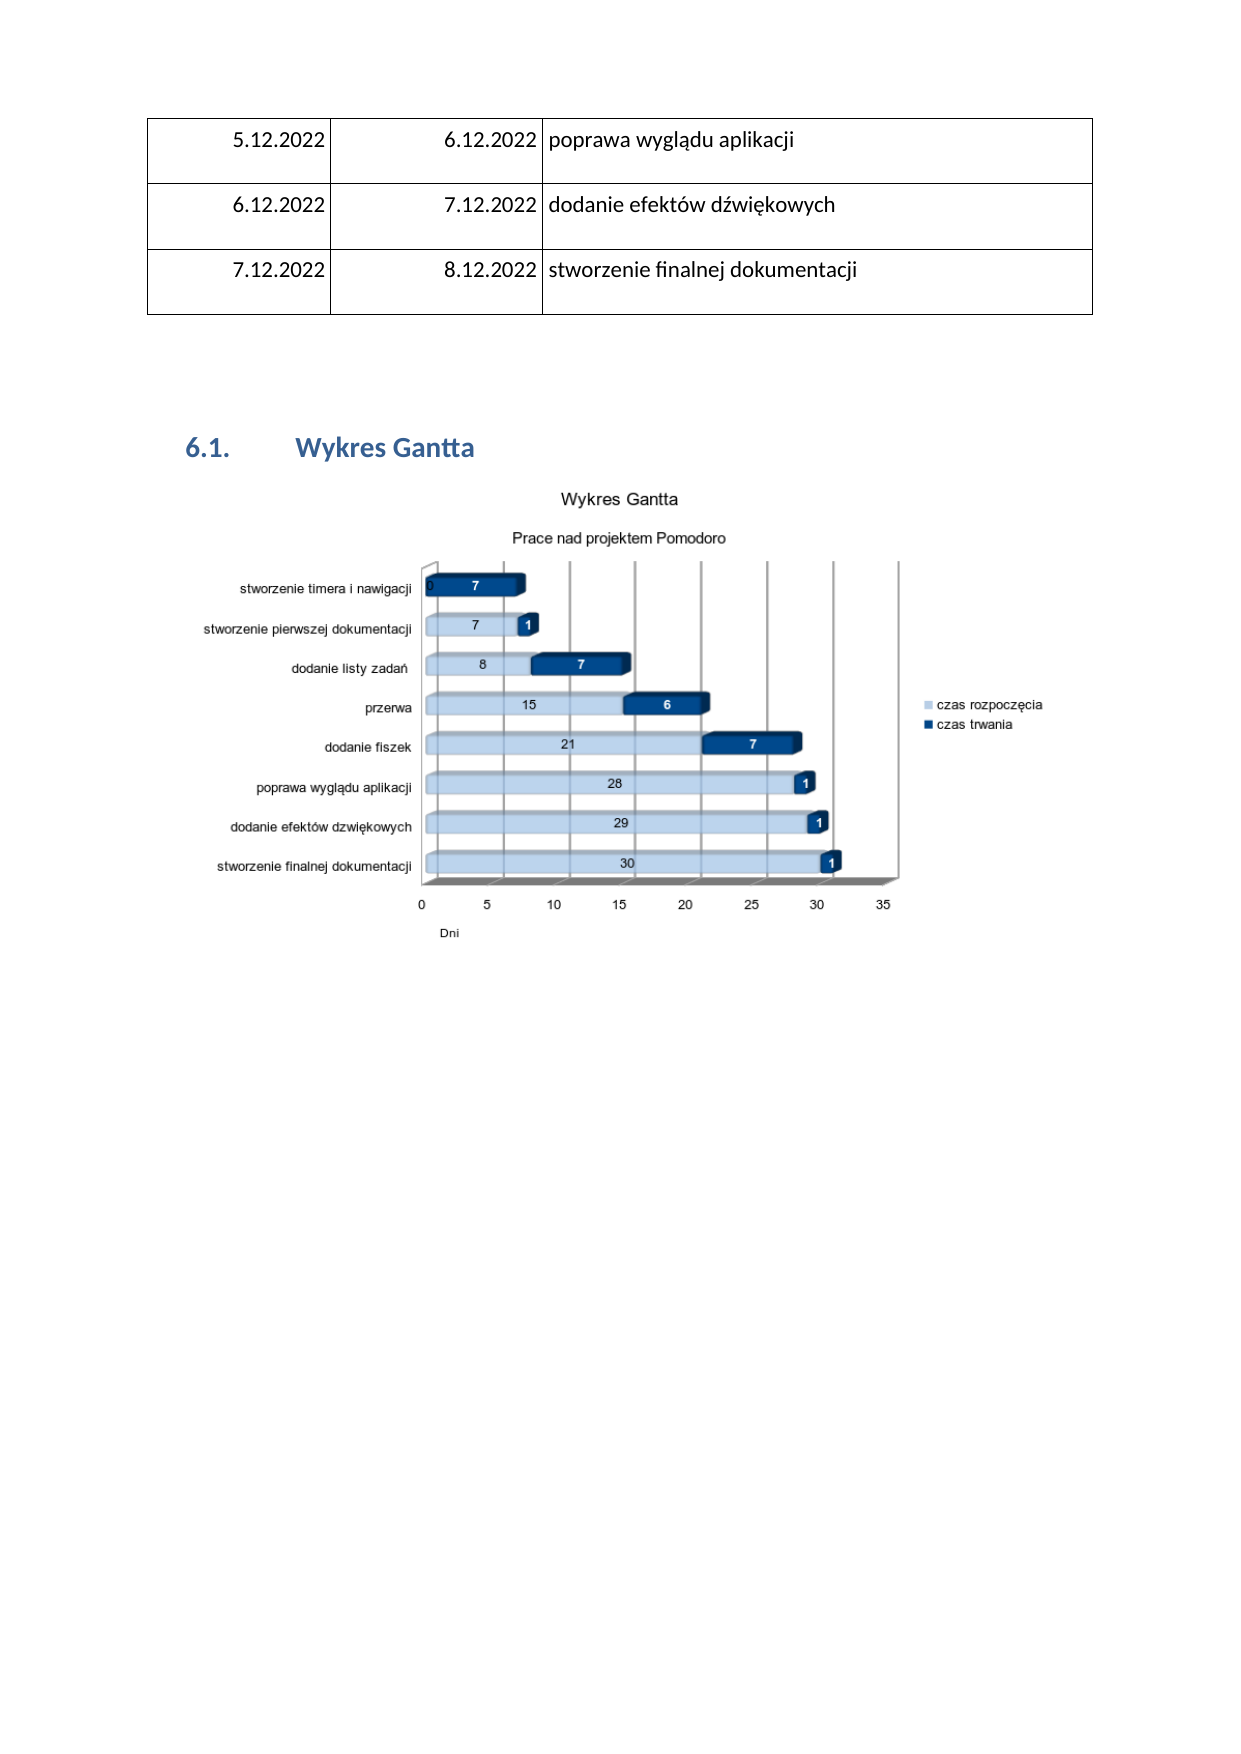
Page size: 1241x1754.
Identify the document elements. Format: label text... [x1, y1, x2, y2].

table_cell 7.12.2022 [331, 184, 542, 248]
table_cell 6.12.2022 [331, 119, 542, 183]
table_cell dodanie efektów dźwiękowych [543, 184, 1092, 248]
table_cell 5.12.2022 [148, 119, 330, 183]
table_cell 6.12.2022 [148, 184, 330, 248]
subtitle Wykres Gantta [185, 429, 1093, 465]
table_cell 8.12.2022 [331, 250, 542, 314]
table_cell 7.12.2022 [148, 250, 330, 314]
table_cell stworzenie finalnej dokumentacji [543, 250, 1092, 314]
picture [184, 470, 1056, 961]
table_cell poprawa wyglądu aplikacji [543, 119, 1092, 183]
